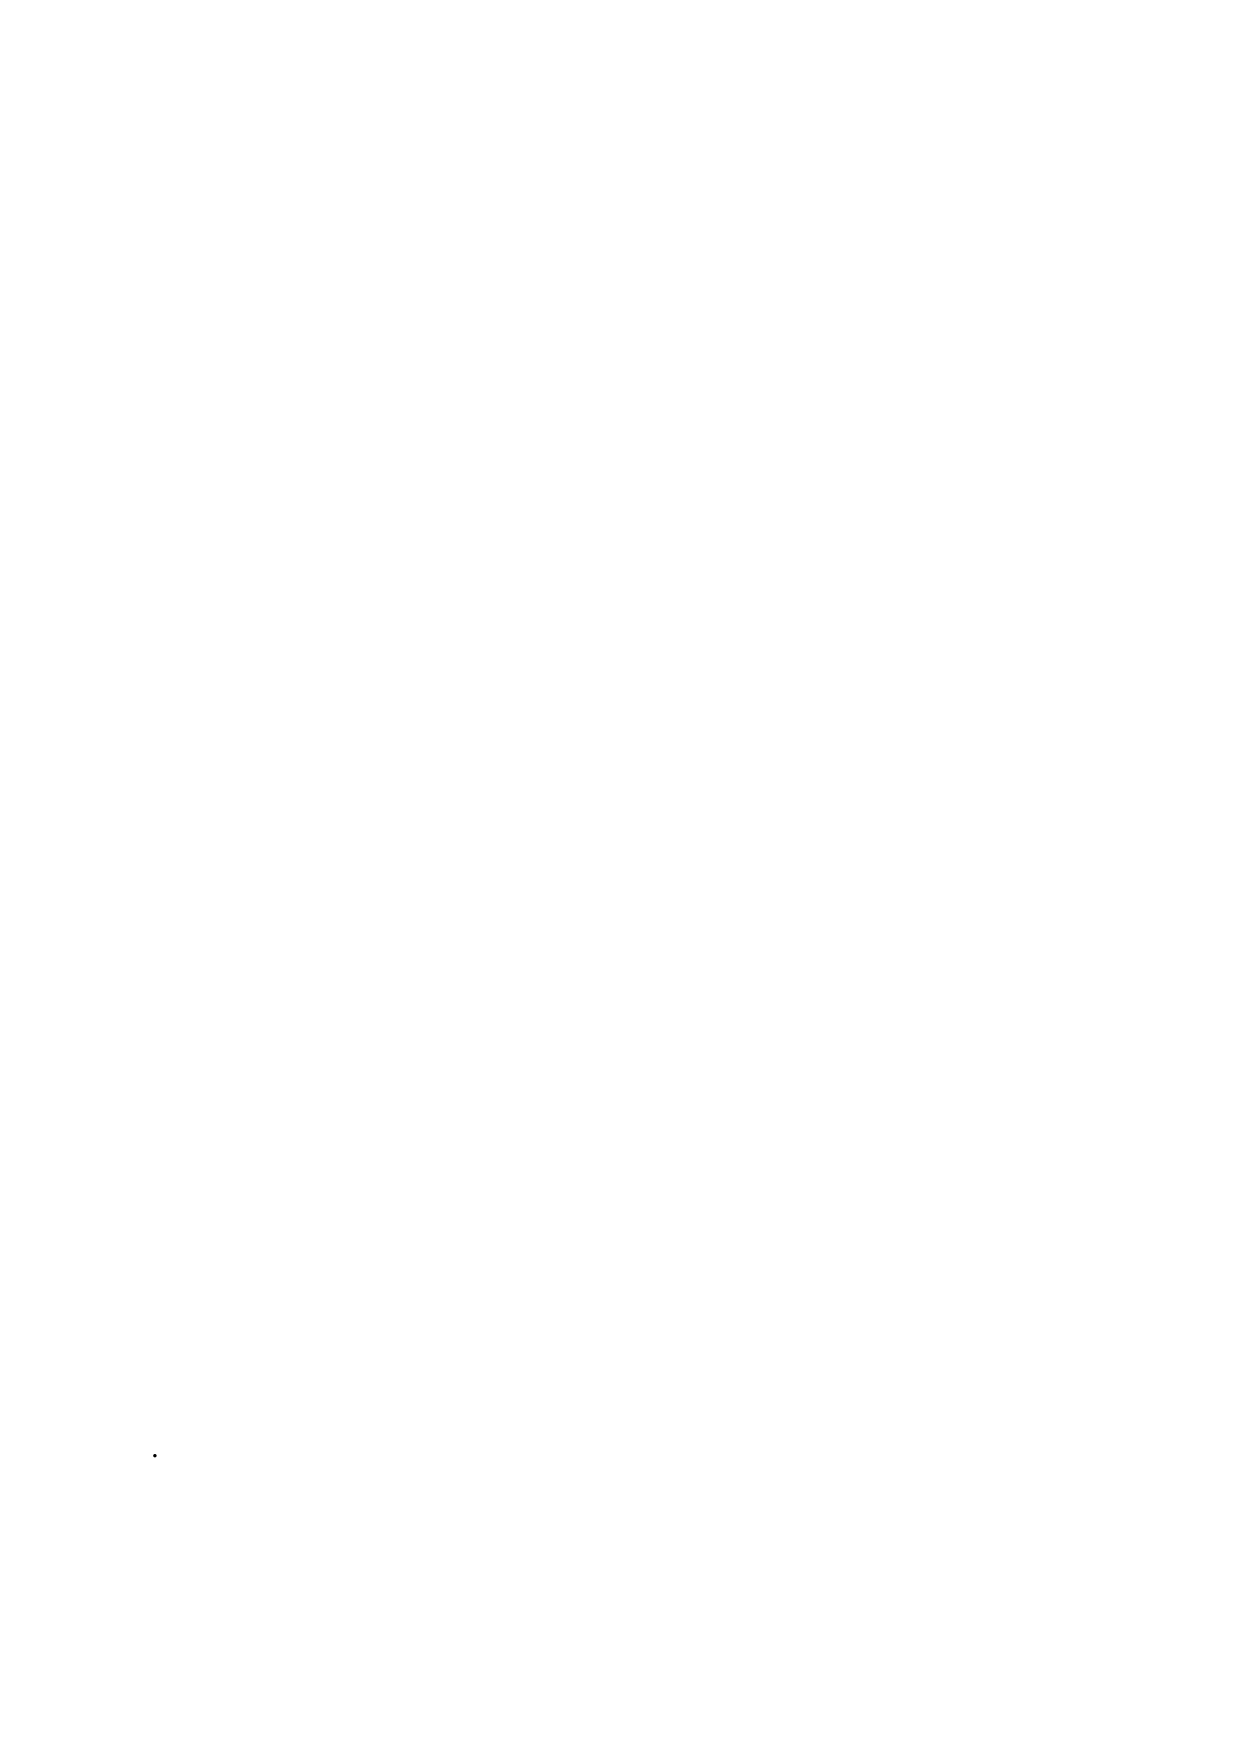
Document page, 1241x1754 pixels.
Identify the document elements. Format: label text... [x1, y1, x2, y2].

table_cell [642, 1094, 738, 1128]
table_cell [253, 960, 442, 994]
table_cell [568, 356, 641, 390]
table_cell [738, 927, 842, 960]
table_cell [130, 356, 456, 390]
table_cell [442, 1195, 569, 1228]
table_cell [840, 252, 966, 289]
table_header [642, 524, 738, 558]
table_cell [738, 558, 842, 591]
table_cell [569, 591, 642, 625]
table_cell [569, 759, 642, 792]
table_cell [569, 1161, 642, 1195]
table_cell [130, 118, 456, 152]
table_cell [468, 185, 568, 219]
table_cell [126, 793, 253, 826]
table_header [1164, 118, 1174, 1631]
table_cell [738, 893, 842, 927]
table_cell [738, 1128, 842, 1161]
table_cell [642, 994, 738, 1027]
table_cell [642, 1027, 738, 1061]
table_cell [738, 1094, 842, 1128]
table_cell [842, 860, 968, 893]
table_cell [842, 625, 968, 658]
table_cell [642, 893, 738, 927]
table_cell [126, 960, 253, 994]
table_cell [737, 152, 840, 185]
table_cell [641, 185, 737, 219]
table_cell [738, 725, 842, 759]
table_cell [442, 860, 569, 893]
table_cell [456, 356, 467, 390]
table_cell [642, 826, 738, 859]
table_cell [253, 625, 442, 658]
table_cell [126, 994, 253, 1027]
table_cell [738, 591, 842, 625]
table_cell [442, 725, 569, 759]
table_cell [569, 1128, 642, 1161]
table_cell [842, 1161, 968, 1195]
table_cell [126, 860, 253, 893]
table_cell [456, 152, 467, 185]
table_header D) Primer cuartil: Para obtener este dato basta con multiplicar el total de municipios por 0,25, o sea, 67x0.25, lo cual nos da un resultado de 16.75 y que corresponde con el municipio de María de la Salut con 53 empresas en régimen general. Otra forma de llevar a cabo el cálculo anterior sería a través del análisis de una tabla de frecuencias absolutas, relativas y los porcentajes. Así, si observamos la columna de porcentaje absoluto y vemos el porcentaje más próximo al 25% o superior odemos saber cual es el primer cuartil. Resultado primer cuartil = 53 E) Tercer cuartil: Para obtener este dato basta con multiplicar el total de municipios por 0,75, o sea, 67x0.75, lo cual nos da un resultado de 50.25 y que corresponde con el municipio de Son Servera con 451 empresas en régimen general. Otra forma de llevar a cabo el cálculo anterior sería a través del análisis de una tabla de frecuencias absolutas, relativas y los porcentajes. Así, si observamos la columna de porcentaje absoluto y vemos el porcentaje 75% o superior podemos saber cual es el tercer cuartil. Resultado tercer cuartil = 451 Construcción de una tabla de frecuencias a) Agrupa los datos anteriores en los siguientes intervalos: menos de 50, ( 50;250 ), [250; 500), [500; 750), [750; 1000), más de 1000. Este es el proceso utilizado por el alumno para determinar qué municipios se encuentran dentro de los intervalos planteados. Tras elaborar la tabla de frecuencias se ha tomado como muestra la columna de valores y desde esta se han agrupado los municipios en base al número de empresas que hay en cada uno de ellos. El primero de este grupo determina qué y cuántos municipios son los que tienen 50 o menos empresas en Régimen General. Del segundo de estos grupos se observa cuántos y qué municipios tienen entre 50 y 250 empresas en Régimen General, y así sucesivamente. Intervalo. 50 o menos. Intervalo. De 50 a 250 Intervalo de 250 a 500 . [119, 118, 1164, 1631]
table_cell [842, 725, 968, 759]
table_cell [642, 860, 738, 893]
table_cell [569, 692, 642, 725]
table_cell [468, 323, 568, 356]
table_cell [641, 356, 737, 390]
table_cell [641, 252, 737, 289]
table_cell [253, 860, 442, 893]
table_cell [126, 1027, 253, 1061]
table_header [842, 524, 968, 558]
table_cell [642, 558, 738, 591]
table_cell [842, 1195, 968, 1228]
table_cell [569, 1027, 642, 1061]
table_cell [642, 927, 738, 960]
table_cell [737, 289, 840, 323]
table_cell [126, 927, 253, 960]
table_cell [840, 152, 966, 185]
table_cell [737, 219, 840, 252]
table_cell [641, 289, 737, 323]
table_cell [737, 185, 840, 219]
table_cell [738, 1061, 842, 1094]
table_header [126, 524, 253, 558]
table_cell [738, 692, 842, 725]
table_cell [642, 725, 738, 759]
table_cell [126, 725, 253, 759]
table_cell [569, 793, 642, 826]
table_cell [569, 893, 642, 927]
table_cell [569, 625, 642, 658]
table_cell [456, 252, 467, 289]
table_cell [253, 1195, 442, 1228]
table_cell [568, 323, 641, 356]
table_cell [468, 118, 568, 152]
table_cell [842, 692, 968, 725]
table_cell [130, 289, 456, 323]
table_cell [568, 252, 641, 289]
table_cell [840, 185, 966, 219]
table_cell [456, 323, 467, 356]
table_cell [126, 1161, 253, 1195]
table_cell [468, 152, 568, 185]
table_cell [840, 356, 966, 390]
table_cell [253, 1128, 442, 1161]
table_cell [568, 289, 641, 323]
table_cell [737, 356, 840, 390]
table_cell [126, 558, 253, 591]
table_cell [738, 960, 842, 994]
table_cell [842, 1061, 968, 1094]
table_cell [253, 1027, 442, 1061]
table_cell [642, 1161, 738, 1195]
table_cell [442, 625, 569, 658]
table_cell [569, 826, 642, 859]
table_cell [738, 826, 842, 859]
table_cell [842, 793, 968, 826]
table_cell [642, 658, 738, 692]
table_cell [840, 118, 966, 152]
table_cell [569, 558, 642, 591]
table_header [569, 524, 642, 558]
table_cell [130, 152, 456, 185]
table_cell [642, 1195, 738, 1228]
table_cell [842, 994, 968, 1027]
table_cell [253, 1061, 442, 1094]
table_cell [442, 893, 569, 927]
table_cell [126, 1061, 253, 1094]
table_cell [568, 185, 641, 219]
table_cell [253, 927, 442, 960]
table_cell [738, 994, 842, 1027]
table_cell [738, 759, 842, 792]
table_cell [738, 625, 842, 658]
table_cell [468, 252, 568, 289]
table_cell [840, 219, 966, 252]
table_cell [568, 118, 641, 152]
table_cell [642, 960, 738, 994]
table_cell [642, 591, 738, 625]
table_cell [840, 323, 966, 356]
table_cell [641, 323, 737, 356]
table_cell [126, 826, 253, 859]
table_header [253, 524, 442, 558]
table_cell [737, 118, 840, 152]
table_cell [738, 1027, 842, 1061]
table_cell [130, 219, 456, 252]
table_cell [442, 1094, 569, 1128]
table_cell [253, 994, 442, 1027]
table_cell [468, 356, 568, 390]
table_cell [842, 893, 968, 927]
table_cell [442, 927, 569, 960]
table_cell [126, 1195, 253, 1228]
table_cell [126, 1128, 253, 1161]
table_cell [842, 558, 968, 591]
table_cell [641, 118, 737, 152]
table_cell [842, 658, 968, 692]
table_cell [569, 725, 642, 759]
table_cell [568, 219, 641, 252]
table_cell [442, 1128, 569, 1161]
table_cell [130, 252, 456, 289]
table_cell [842, 927, 968, 960]
table_cell [842, 1094, 968, 1128]
table_cell [737, 252, 840, 289]
table_cell [456, 219, 467, 252]
table_cell [442, 1061, 569, 1094]
table_cell [442, 826, 569, 859]
table_cell [468, 219, 568, 252]
table_cell [442, 994, 569, 1027]
table_cell [126, 759, 253, 792]
table_cell [568, 152, 641, 185]
table_cell [569, 860, 642, 893]
table_cell [253, 658, 442, 692]
table_cell [253, 591, 442, 625]
table_cell [253, 793, 442, 826]
table_cell [842, 826, 968, 859]
table_cell [130, 323, 456, 356]
table_cell [641, 219, 737, 252]
table_cell [468, 289, 568, 323]
table_cell [738, 658, 842, 692]
table_cell [253, 725, 442, 759]
table_cell [130, 185, 456, 219]
table_cell [842, 960, 968, 994]
table_cell [126, 893, 253, 927]
table_cell [253, 692, 442, 725]
table_cell [842, 759, 968, 792]
table_cell [253, 558, 442, 591]
table_cell [126, 658, 253, 692]
table_cell [842, 1027, 968, 1061]
table_cell [738, 1195, 842, 1228]
table_cell [442, 692, 569, 725]
table_cell [442, 591, 569, 625]
table_cell [442, 558, 569, 591]
table_cell [442, 1161, 569, 1195]
table_header [738, 524, 842, 558]
table_cell [738, 1161, 842, 1195]
table_cell [442, 759, 569, 792]
table_cell [642, 1128, 738, 1161]
table_cell [442, 658, 569, 692]
table_cell [442, 1027, 569, 1061]
table_cell [737, 323, 840, 356]
table_cell [569, 1195, 642, 1228]
table_cell [253, 1094, 442, 1128]
table_cell [253, 1161, 442, 1195]
table_cell [738, 793, 842, 826]
table_cell [253, 893, 442, 927]
table_cell [569, 960, 642, 994]
table_cell [738, 860, 842, 893]
table_cell [442, 960, 569, 994]
table_cell [253, 759, 442, 792]
table_cell [569, 927, 642, 960]
table_cell [642, 625, 738, 658]
table_cell [842, 591, 968, 625]
table_cell [642, 759, 738, 792]
table_cell [569, 994, 642, 1027]
table_cell [456, 289, 467, 323]
table_cell [569, 658, 642, 692]
table_cell [642, 692, 738, 725]
table_cell [641, 152, 737, 185]
table_cell [569, 1061, 642, 1094]
table_cell [126, 692, 253, 725]
table_cell [642, 793, 738, 826]
table_cell [126, 625, 253, 658]
table_cell [840, 289, 966, 323]
table_cell [253, 826, 442, 859]
table_header [442, 524, 569, 558]
table_cell [126, 591, 253, 625]
table_cell [126, 1094, 253, 1128]
table_cell [842, 1128, 968, 1161]
table_cell [642, 1061, 738, 1094]
table_cell [456, 185, 467, 219]
table_cell [442, 793, 569, 826]
table_cell [456, 118, 467, 152]
table_cell [569, 1094, 642, 1128]
